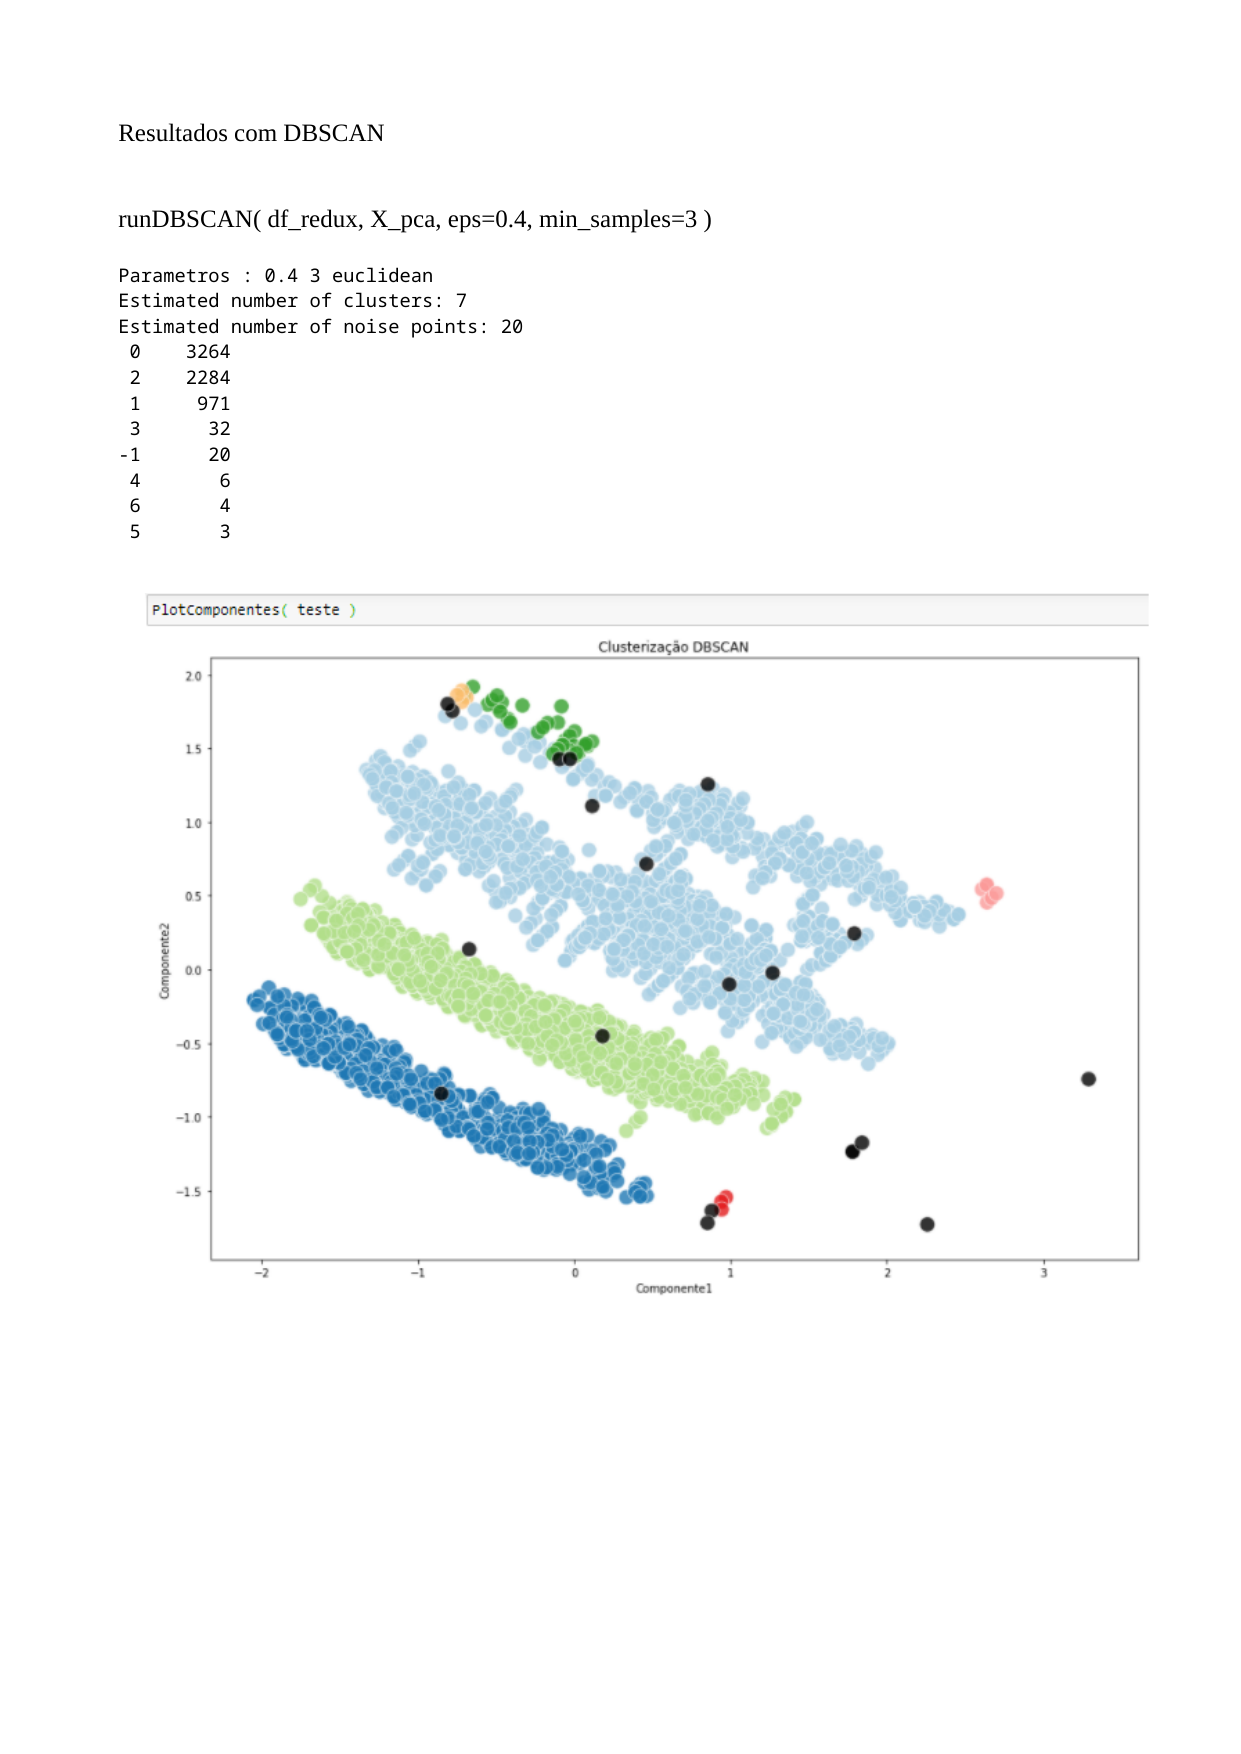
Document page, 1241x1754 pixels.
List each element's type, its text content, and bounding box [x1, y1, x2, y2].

text 6 4 [118, 493, 1122, 518]
text Estimated number of clusters: 7 [118, 287, 1122, 313]
text 4 6 [118, 467, 1122, 493]
text 3 32 [118, 416, 1122, 441]
picture [144, 593, 1149, 1303]
text -1 20 [118, 441, 1122, 467]
text Parametros : 0.4 3 euclidean [118, 262, 1122, 287]
text Estimated number of noise points: 20 [118, 313, 1122, 338]
text 0 3264 [118, 338, 1122, 364]
text Resultados com DBSCAN [118, 118, 1122, 147]
text 1 971 [118, 390, 1122, 416]
text 5 3 [118, 518, 1122, 544]
text runDBSCAN( df_redux, X_pca, eps=0.4, min_samples=3 ) [118, 204, 1122, 233]
text 2 2284 [118, 364, 1122, 390]
